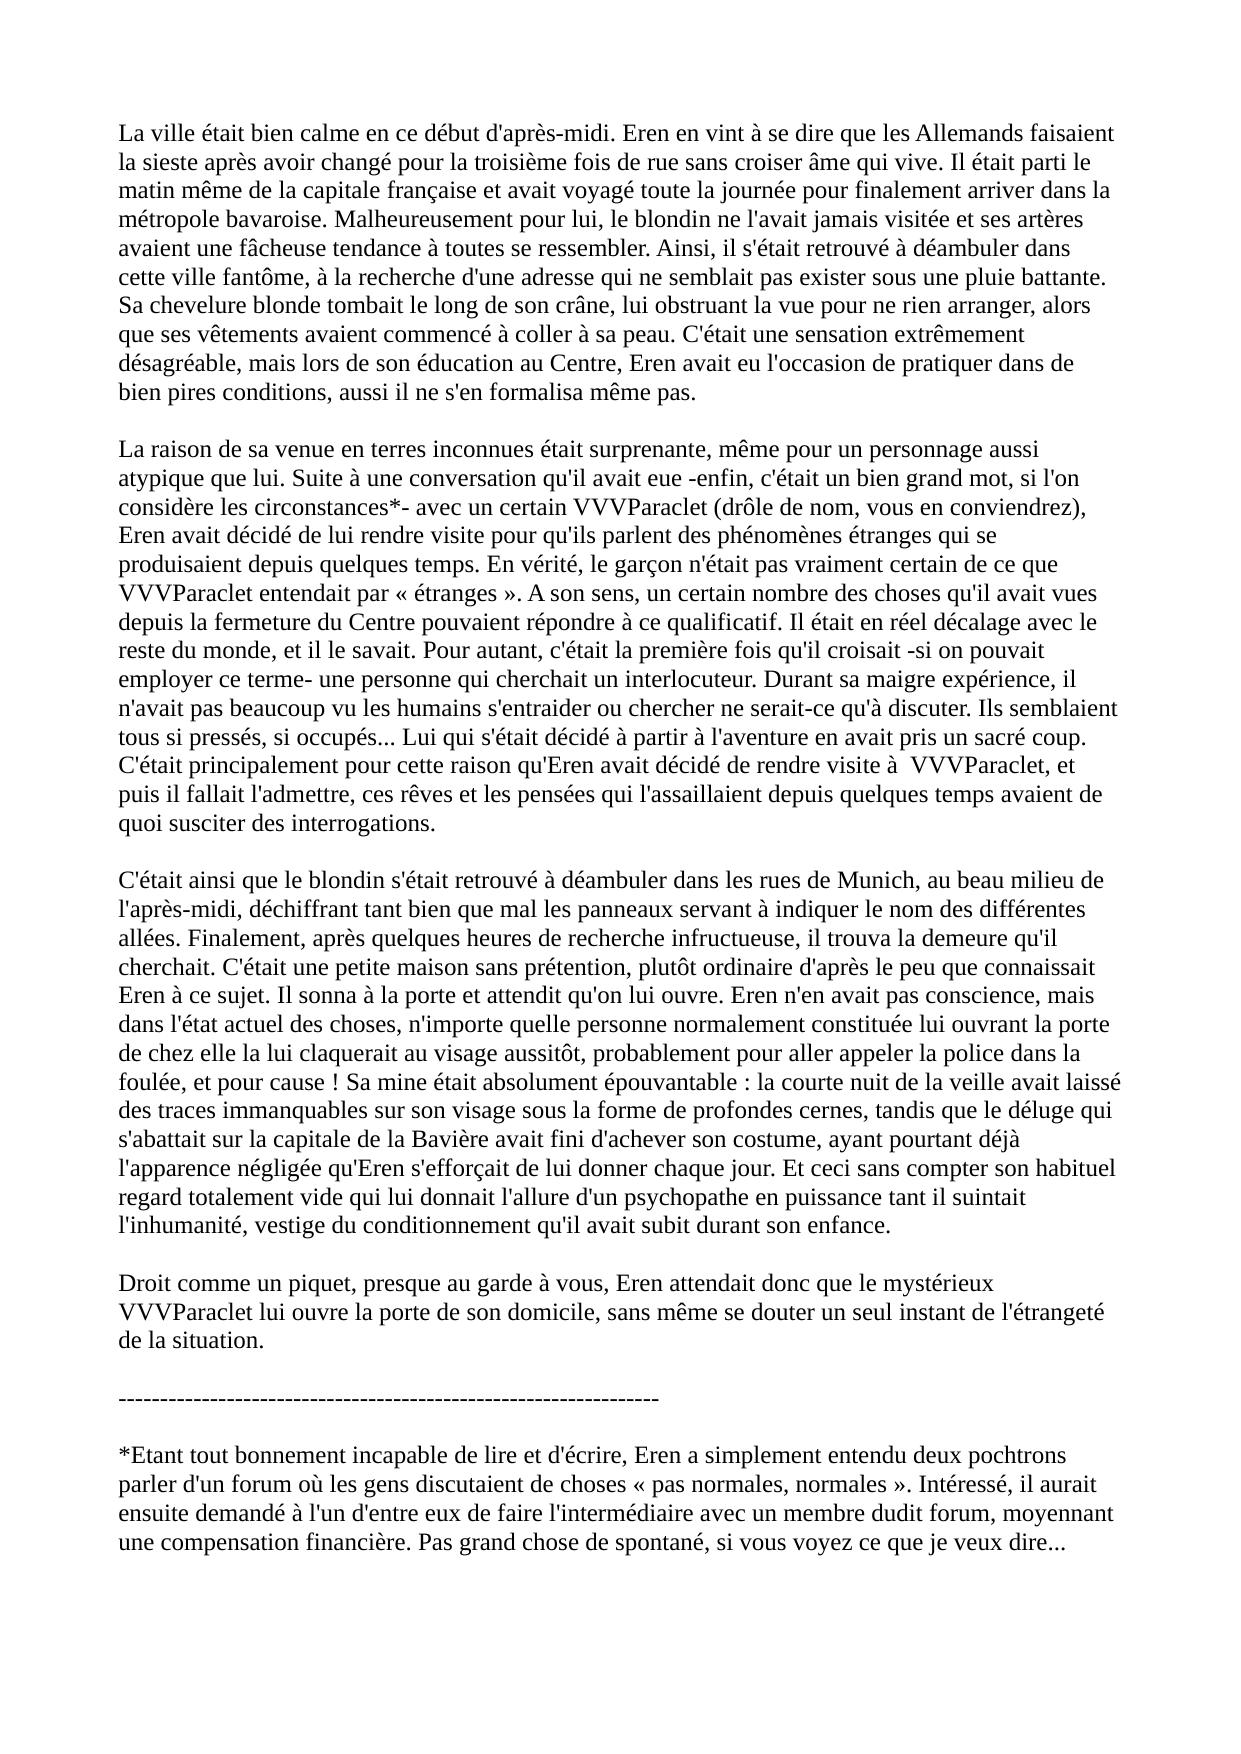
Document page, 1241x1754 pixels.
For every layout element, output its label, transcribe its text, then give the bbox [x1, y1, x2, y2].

text La raison de sa venue en terres inconnues était surprenante, même pour un personnage aussi atypique que lui. Suite à une conversation qu'il avait eue -enfin, c'était un bien grand mot, si l'on considère les circonstances*- avec un certain VVVParaclet (drôle de nom, vous en conviendrez), Eren avait décidé de lui rendre visite pour qu'ils parlent des phénomènes étranges qui se produisaient depuis quelques temps. En vérité, le garçon n'était pas vraiment certain de ce que VVVParaclet entendait par « étranges ». A son sens, un certain nombre des choses qu'il avait vues depuis la fermeture du Centre pouvaient répondre à ce qualificatif. Il était en réel décalage avec le reste du monde, et il le savait. Pour autant, c'était la première fois qu'il croisait -si on pouvait employer ce terme- une personne qui cherchait un interlocuteur. Durant sa maigre expérience, il n'avait pas beaucoup vu les humains s'entraider ou chercher ne serait-ce qu'à discuter. Ils semblaient tous si pressés, si occupés... Lui qui s'était décidé à partir à l'aventure en avait pris un sacré coup. C'était principalement pour cette raison qu'Eren avait décidé de rendre visite à VVVParaclet, et puis il fallait l'admettre, ces rêves et les pensées qui l'assaillaient depuis quelques temps avaient de quoi susciter des interrogations. [118, 434, 1122, 837]
text C'était ainsi que le blondin s'était retrouvé à déambuler dans les rues de Munich, au beau milieu de l'après-midi, déchiffrant tant bien que mal les panneaux servant à indiquer le nom des différentes allées. Finalement, après quelques heures de recherche infructueuse, il trouva la demeure qu'il cherchait. C'était une petite maison sans prétention, plutôt ordinaire d'après le peu que connaissait Eren à ce sujet. Il sonna à la porte et attendit qu'on lui ouvre. Eren n'en avait pas conscience, mais dans l'état actuel des choses, n'importe quelle personne normalement constituée lui ouvrant la porte de chez elle la lui claquerait au visage aussitôt, probablement pour aller appeler la police dans la foulée, et pour cause ! Sa mine était absolument épouvantable : la courte nuit de la veille avait laissé des traces immanquables sur son visage sous la forme de profondes cernes, tandis que le déluge qui s'abattait sur la capitale de la Bavière avait fini d'achever son costume, ayant pourtant déjà l'apparence négligée qu'Eren s'efforçait de lui donner chaque jour. Et ceci sans compter son habituel regard totalement vide qui lui donnait l'allure d'un psychopathe en puissance tant il suintait l'inhumanité, vestige du conditionnement qu'il avait subit durant son enfance. [118, 866, 1122, 1239]
text La ville était bien calme en ce début d'après-midi. Eren en vint à se dire que les Allemands faisaient la sieste après avoir changé pour la troisième fois de rue sans croiser âme qui vive. Il était parti le matin même de la capitale française et avait voyagé toute la journée pour finalement arriver dans la métropole bavaroise. Malheureusement pour lui, le blondin ne l'avait jamais visitée et ses artères avaient une fâcheuse tendance à toutes se ressembler. Ainsi, il s'était retrouvé à déambuler dans cette ville fantôme, à la recherche d'une adresse qui ne semblait pas exister sous une pluie battante. Sa chevelure blonde tombait le long de son crâne, lui obstruant la vue pour ne rien arranger, alors que ses vêtements avaient commencé à coller à sa peau. C'était une sensation extrêmement désagréable, mais lors de son éducation au Centre, Eren avait eu l'occasion de pratiquer dans de bien pires conditions, aussi il ne s'en formalisa même pas. [118, 118, 1122, 406]
text ----------------------------------------------------------------- [118, 1383, 1122, 1412]
text *Etant tout bonnement incapable de lire et d'écrire, Eren a simplement entendu deux pochtrons parler d'un forum où les gens discutaient de choses « pas normales, normales ». Intéressé, il aurait ensuite demandé à l'un d'entre eux de faire l'intermédiaire avec un membre dudit forum, moyennant une compensation financière. Pas grand chose de spontané, si vous voyez ce que je veux dire... [118, 1441, 1122, 1556]
text Droit comme un piquet, presque au garde à vous, Eren attendait donc que le mystérieux VVVParaclet lui ouvre la porte de son domicile, sans même se douter un seul instant de l'étrangeté de la situation. [118, 1268, 1122, 1354]
